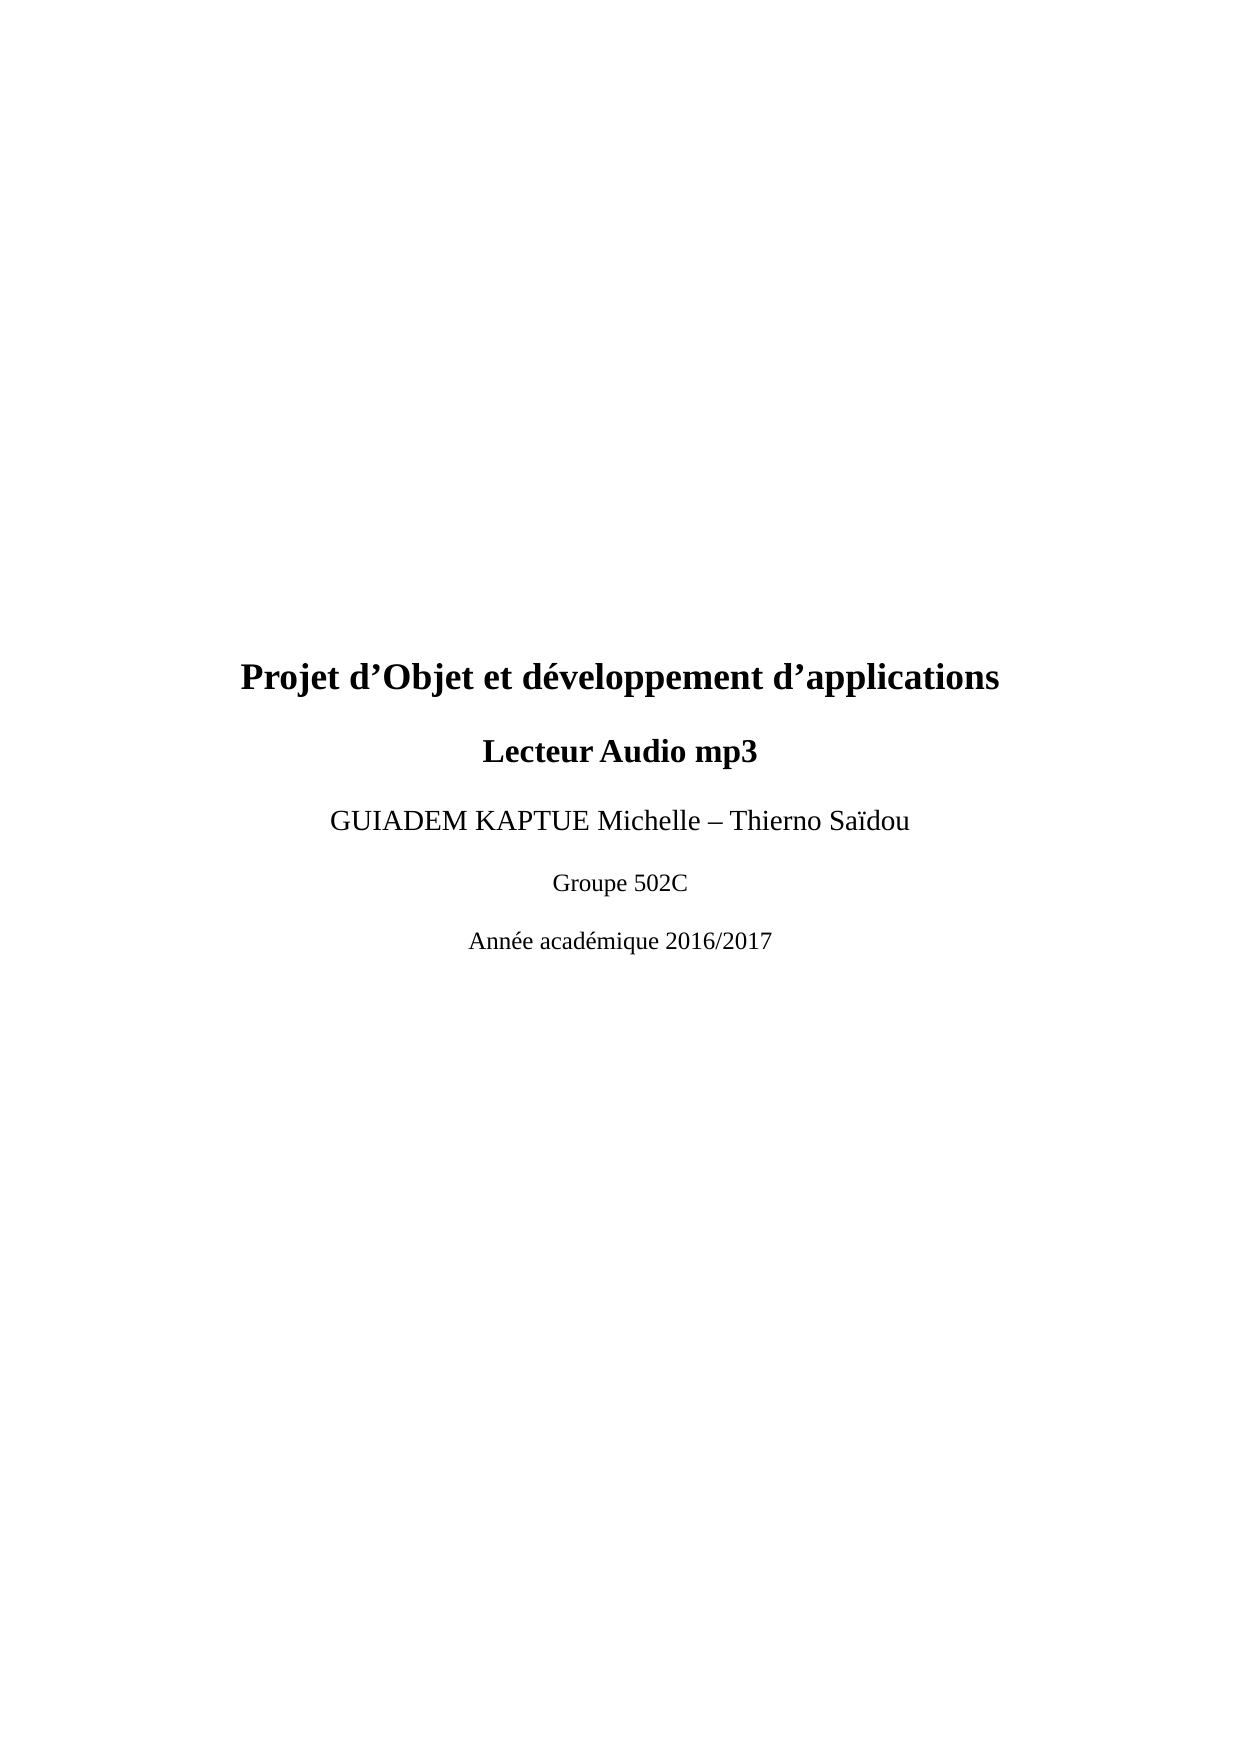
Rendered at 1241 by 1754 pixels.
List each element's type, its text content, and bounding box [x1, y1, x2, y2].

subtitle Projet d’Objet et développement d’applications [118, 654, 1122, 697]
text Lecteur Audio mp3 [118, 731, 1122, 769]
text Groupe 502C [118, 868, 1122, 897]
text Année académique 2016/2017 [118, 926, 1122, 955]
text GUIADEM KAPTUE Michelle – Thierno Saïdou [118, 803, 1122, 837]
